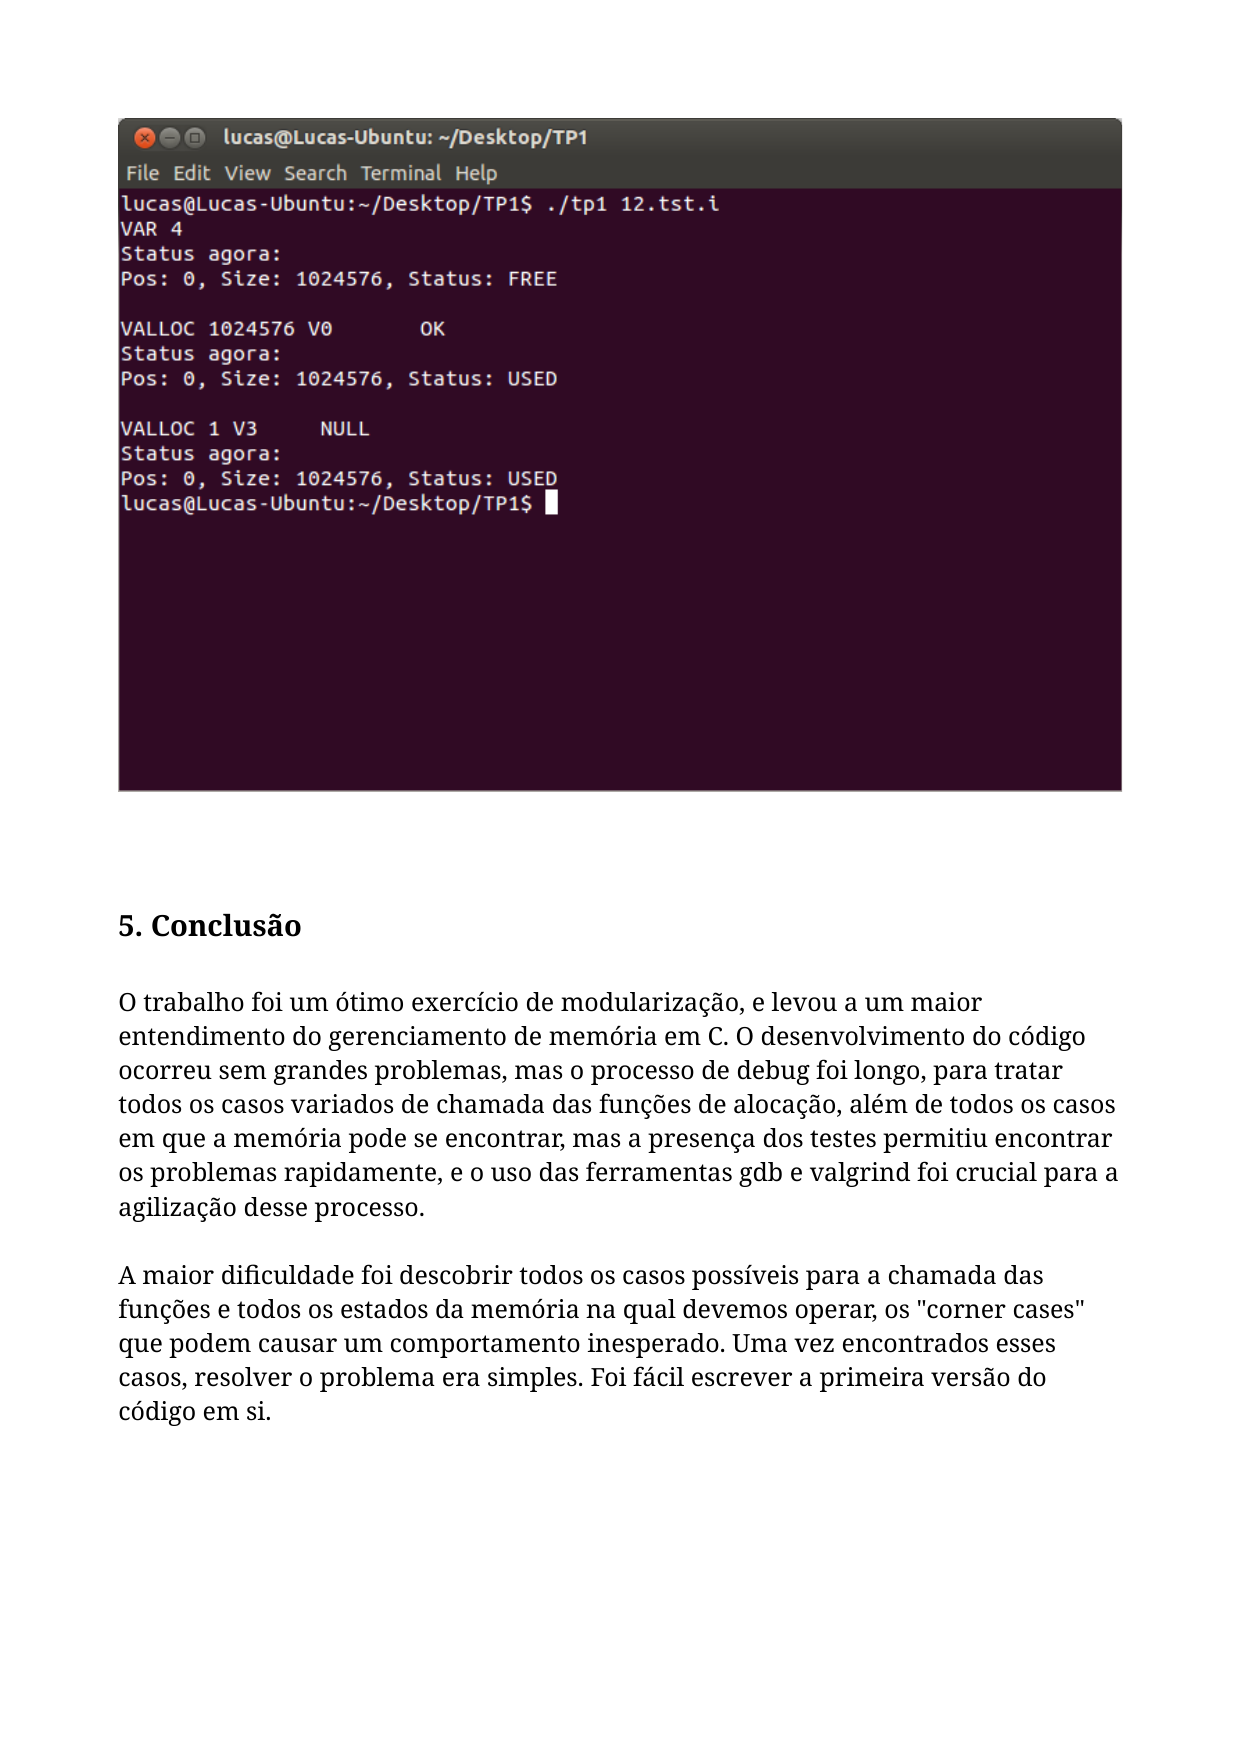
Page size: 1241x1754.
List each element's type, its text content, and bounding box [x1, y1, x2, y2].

text A maior dificuldade foi descobrir todos os casos possíveis para a chamada das funções e todos os estados da memória na qual devemos operar, os "corner cases" que podem causar um comportamento inesperado. Uma vez encontrados esses casos, resolver o problema era simples. Foi fácil escrever a primeira versão do código em si. [118, 1257, 1122, 1428]
text O trabalho foi um ótimo exercício de modularização, e levou a um maior entendimento do gerenciamento de memória em C. O desenvolvimento do código ocorreu sem grandes problemas, mas o processo de debug foi longo, para tratar todos os casos variados de chamada das funções de alocação, além de todos os casos em que a memória pode se encontrar, mas a presença dos testes permitiu encontrar os problemas rapidamente, e o uso das ferramentas gdb e valgrind foi crucial para a agilização desse processo. [118, 985, 1122, 1223]
picture [118, 118, 1123, 792]
text 5. Conclusão [118, 905, 1122, 945]
